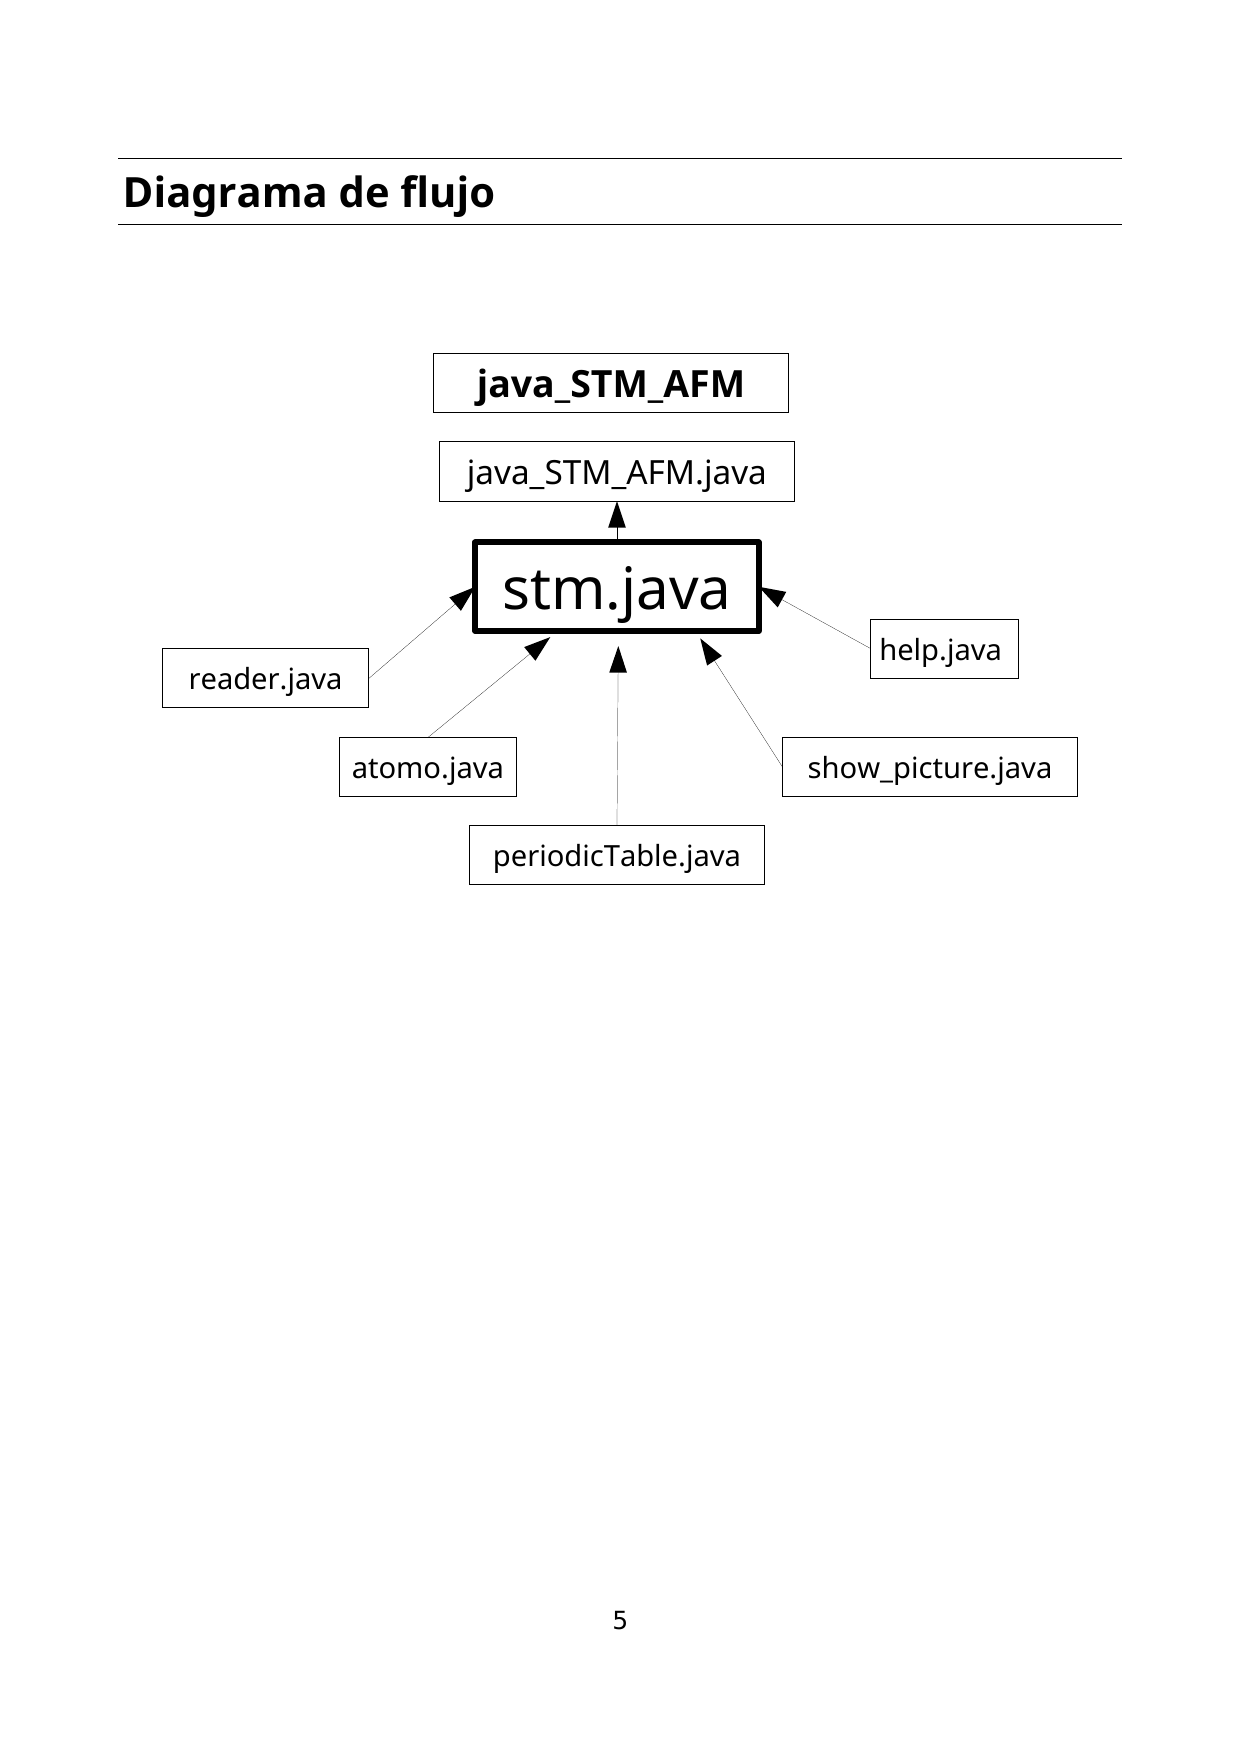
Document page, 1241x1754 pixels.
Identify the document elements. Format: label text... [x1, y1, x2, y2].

text Diagrama de flujo [118, 159, 1122, 224]
